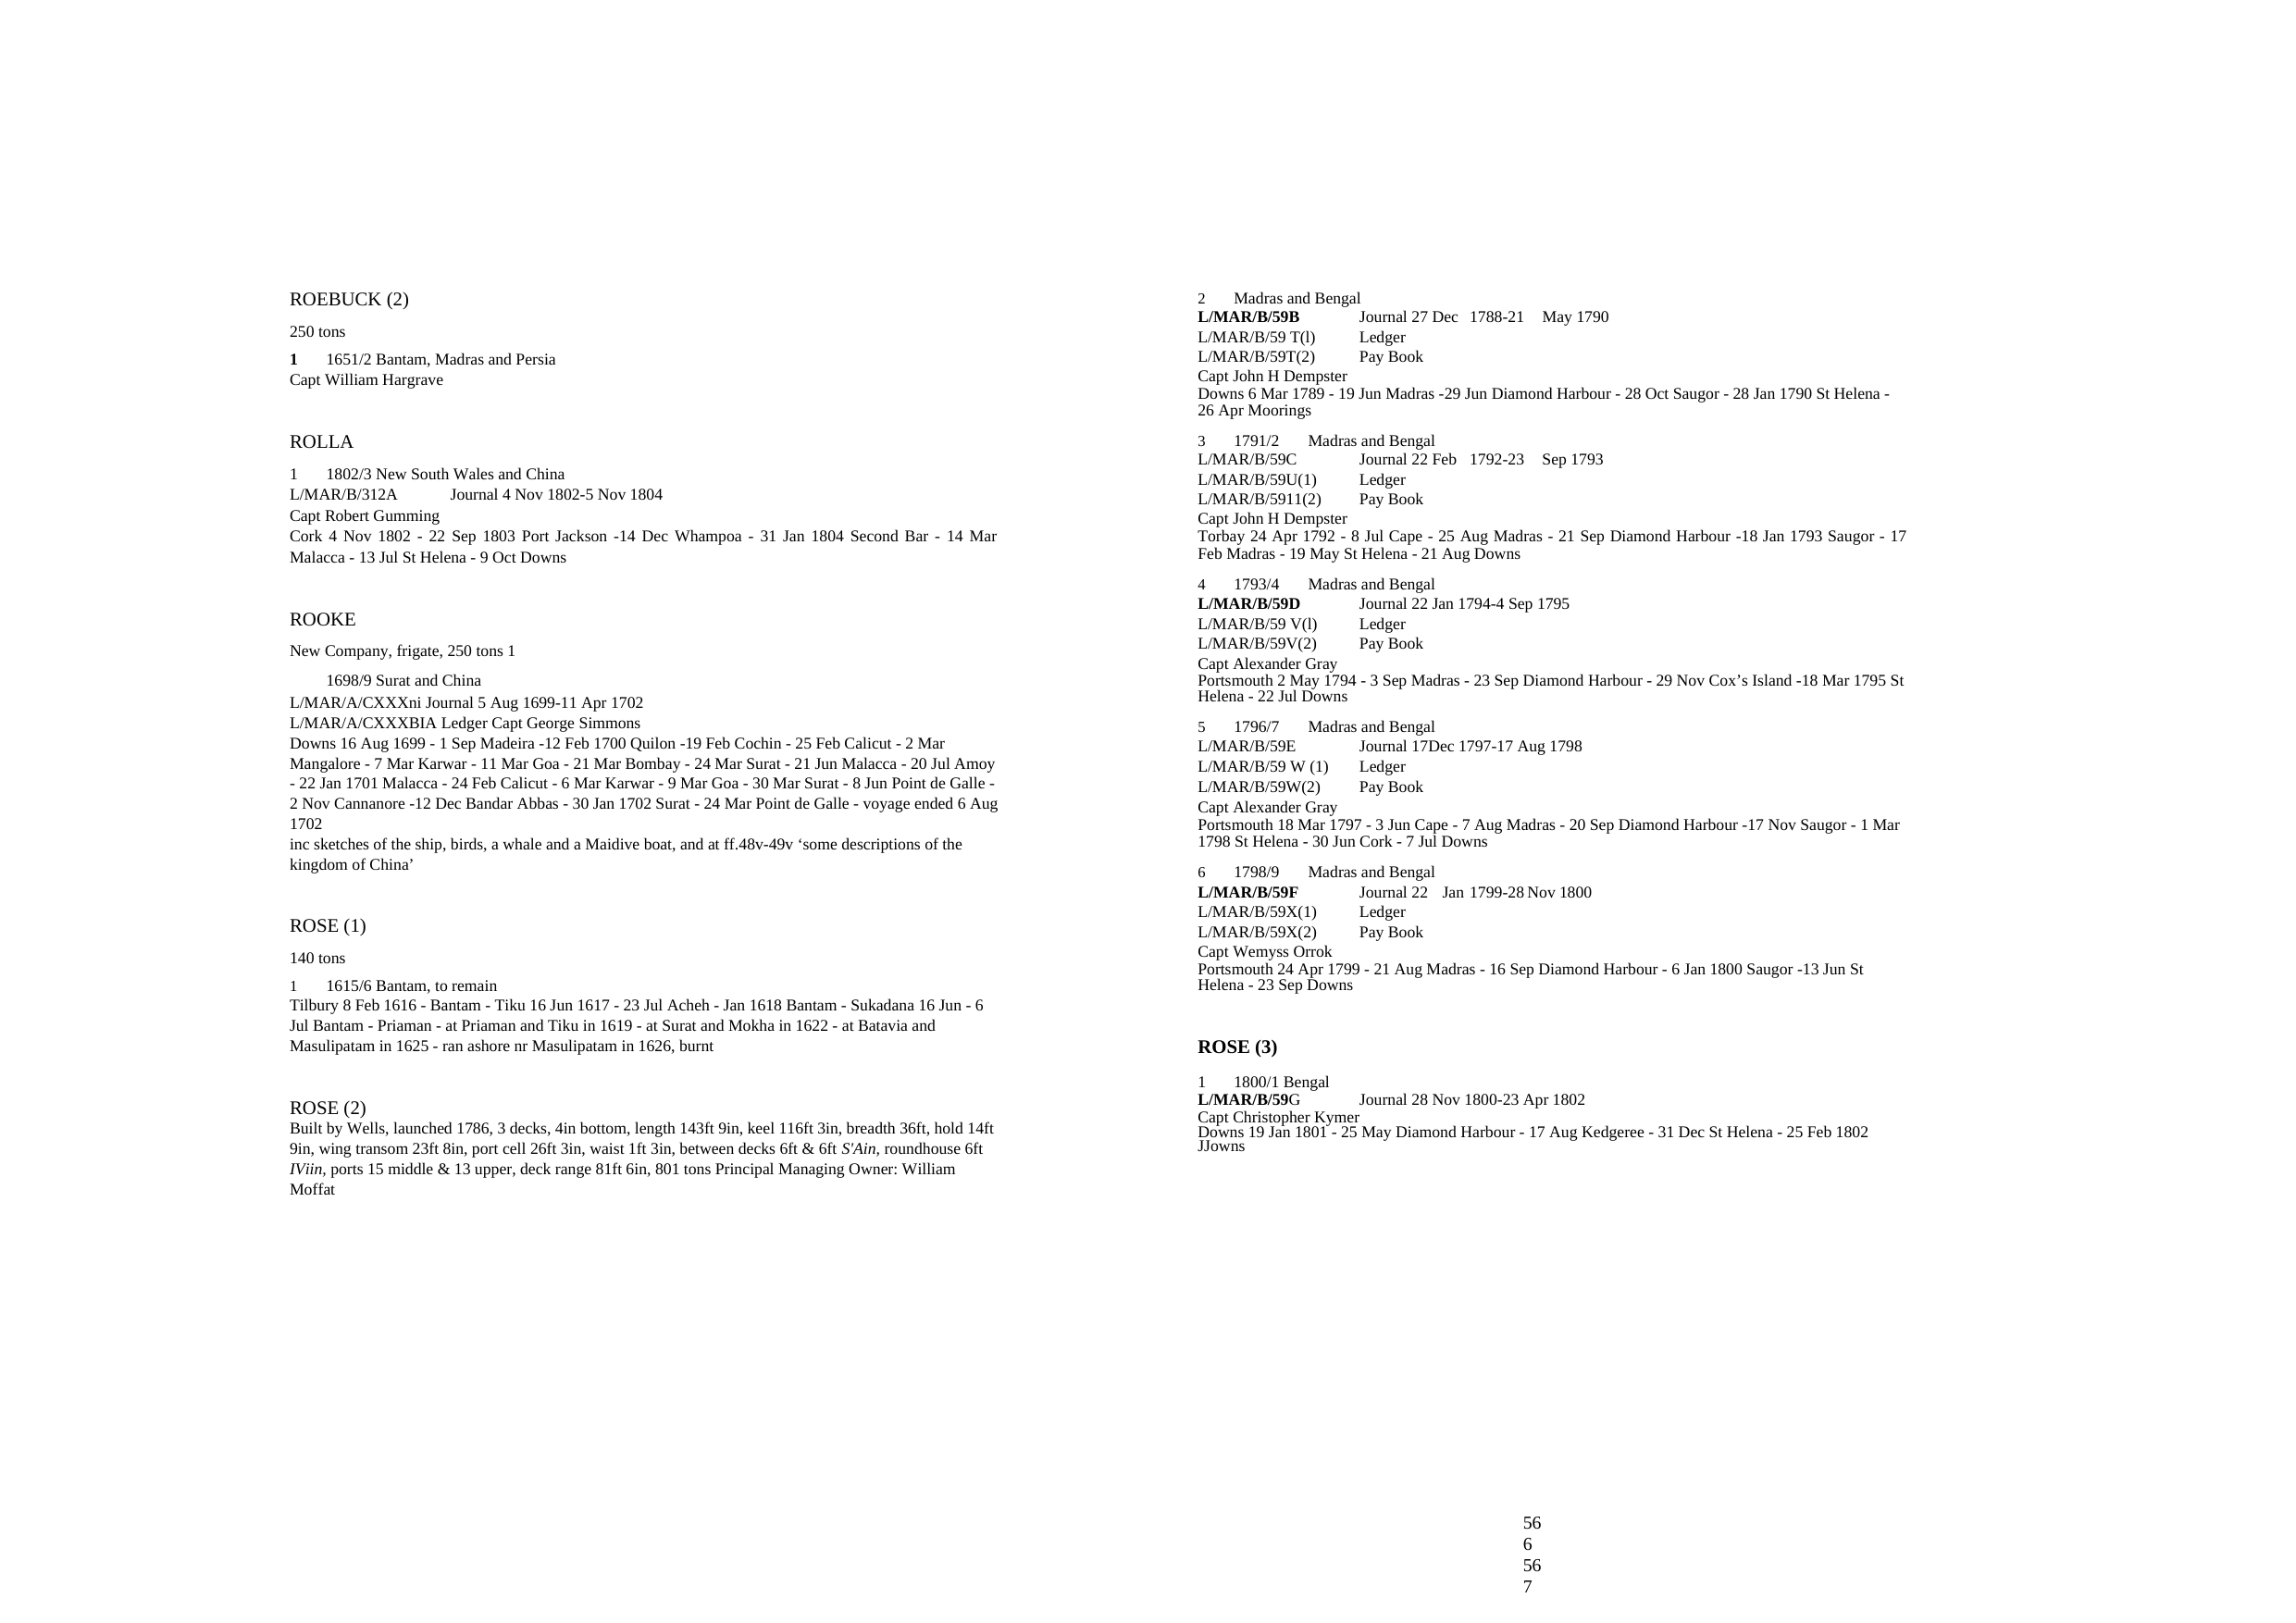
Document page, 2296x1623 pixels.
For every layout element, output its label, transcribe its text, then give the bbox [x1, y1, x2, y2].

subtitle ROSE (2) [290, 1098, 999, 1118]
text L/MAR/B/59B Journal 27 Dec 1788-21 May 1790 [1198, 307, 1907, 327]
text Downs 6 Mar 1789 - 19 Jun Madras -29 Jun Diamond Harbour - 28 Oct Saugor - 28 Jan 1790 St Helena - 26 Apr Moorings [1198, 386, 1907, 419]
text Capt John H Dempster [1198, 366, 1907, 386]
text L/MAR/B/59 W (1) Ledger [1198, 756, 1907, 776]
text L/MAR/B/5911(2) Pay Book [1198, 489, 1907, 509]
text Downs 19 Jan 1801 - 25 May Diamond Harbour - 17 Aug Kedgeree - 31 Dec St Helena - 25 Feb 1802 JJowns [1198, 1127, 1907, 1154]
text 250 tons [290, 323, 999, 341]
text L/MAR/B/59 T(l) Ledger [1198, 327, 1907, 346]
text Capt Alexander Gray [1198, 797, 1907, 816]
text Cork 4 Nov 1802 - 22 Sep 1803 Port Jackson -14 Dec Whampoa - 31 Jan 1804 Second Bar - 14 Mar Malacca - 13 Jul St Helena - 9 Oct Downs [290, 525, 999, 567]
text L/MAR/B/59G Journal 28 Nov 1800-23 Apr 1802 [1198, 1092, 1907, 1109]
text Portsmouth 2 May 1794 - 3 Sep Madras - 23 Sep Diamond Harbour - 29 Nov Cox’s Island -18 Mar 1795 St Helena - 22 Jul Downs [1198, 673, 1907, 705]
text Capt Alexander Gray [1198, 653, 1907, 673]
text Built by Wells, launched 1786, 3 decks, 4in bottom, length 143ft 9in, keel 116ft 3in, breadth 36ft, hold 14ft 9in, wing transom 23ft 8in, port cell 26ft 3in, waist 1ft 3in, between decks 6ft & 6ft S'Ain, roundhouse 6ft IViin, ports 15 middle & 13 upper, deck range 81ft 6in, 801 tons Principal Managing Owner: William Moffat [290, 1118, 999, 1199]
list Madras and Bengal [1198, 289, 1907, 307]
text New Company, frigate, 250 tons 1 1698/9 Surat and China [290, 632, 539, 692]
text L/MAR/A/CXXXni Journal 5 Aug 1699-11 Apr 1702 L/MAR/A/CXXXBIA Ledger Capt George Simmons [290, 692, 726, 733]
subtitle ROSE (3) [1198, 1035, 1907, 1058]
text L/MAR/B/59E Journal 17 Dec 1797-17 Aug 1798 [1198, 736, 1907, 756]
text L/MAR/B/59D Journal 22 Jan 1794-4 Sep 1795 [1198, 594, 1907, 613]
text L/MAR/B/59U(1) Ledger [1198, 469, 1907, 489]
text Capt Wemyss Orrok [1198, 942, 1907, 961]
subtitle ROOKE [290, 602, 999, 632]
subtitle ROLLA [290, 431, 999, 452]
text 1 1800/1 Bengal [1198, 1073, 1907, 1092]
text L/MAR/B/59W(2) Pay Book [1198, 776, 1907, 797]
subtitle ROSE (1) [290, 915, 999, 936]
text Capt John H Dempster [1198, 509, 1907, 528]
text Downs 16 Aug 1699 - 1 Sep Madeira -12 Feb 1700 Quilon -19 Feb Cochin - 25 Feb Calicut - 2 Mar Mangalore - 7 Mar Karwar - 11 Mar Goa - 21 Mar Bombay - 24 Mar Surat - 21 Jun Malacca - 20 Jul Amoy - 22 Jan 1701 Malacca - 24 Feb Calicut - 6 Mar Karwar - 9 Mar Goa - 30 Mar Surat - 8 Jun Point de Galle - 2 Nov Cannanore -12 Dec Bandar Abbas - 30 Jan 1702 Surat - 24 Mar Point de Galle - voyage ended 6 Aug 1702 [290, 733, 999, 834]
list 1796/7 Madras and Bengal [1198, 716, 1907, 736]
text Torbay 24 Apr 1792 - 8 Jul Cape - 25 Aug Madras - 21 Sep Diamond Harbour -18 Jan 1793 Saugor - 17 Feb Madras - 19 May St Helena - 21 Aug Downs [1198, 528, 1907, 563]
text Capt William Hargrave [290, 369, 999, 390]
text Portsmouth 18 Mar 1797 - 3 Jun Cape - 7 Aug Madras - 20 Sep Diamond Harbour -17 Nov Saugor - 1 Mar 1798 St Helena - 30 Jun Cork - 7 Jul Downs [1198, 816, 1907, 850]
list 1798/9 Madras and Bengal [1198, 862, 1907, 882]
text L/MAR/B/59F Journal 22 Jan 1799-28 Nov 1800 [1198, 882, 1907, 902]
text Portsmouth 24 Apr 1799 - 21 Aug Madras - 16 Sep Diamond Harbour - 6 Jan 1800 Saugor -13 Jun St Helena - 23 Sep Downs [1198, 961, 1907, 994]
list 1791/2 Madras and Bengal [1198, 431, 1907, 450]
list 1615/6 Bantam, to remain [290, 975, 999, 996]
text L/MAR/B/59 V(l) Ledger [1198, 613, 1907, 633]
text 140 tons [290, 949, 999, 967]
text Capt Robert Gumming [290, 504, 999, 525]
text L/MAR/B/59V(2) Pay Book [1198, 633, 1907, 653]
text L/MAR/B/59C Journal 22 Feb 1792-23 Sep 1793 [1198, 450, 1907, 469]
text L/MAR/B/59T(2) Pay Book [1198, 346, 1907, 366]
text Capt Christopher Kymer [1198, 1109, 1907, 1127]
text L/MAR/B/312A Journal 4 Nov 1802-5 Nov 1804 [290, 484, 999, 504]
text L/MAR/B/59X(1) Ledger [1198, 902, 1907, 922]
subtitle ROEBUCK (2) [290, 289, 999, 311]
list 1802/3 New South Wales and China [290, 464, 999, 484]
text inc sketches of the ship, birds, a whale and a Maidive boat, and at ff.48v-49v ‘some descriptions of the kingdom of China’ [290, 834, 999, 873]
text L/MAR/B/59X(2) Pay Book [1198, 922, 1907, 942]
list 1651/2 Bantam, Madras and Persia [290, 349, 999, 369]
text Tilbury 8 Feb 1616 - Bantam - Tiku 16 Jun 1617 - 23 Jul Acheh - Jan 1618 Bantam - Sukadana 16 Jun - 6 Jul Bantam - Priaman - at Priaman and Tiku in 1619 - at Surat and Mokha in 1622 - at Batavia and Masulipatam in 1625 - ran ashore nr Masulipatam in 1626, burnt [290, 996, 999, 1056]
list 1793/4 Madras and Bengal [1198, 574, 1907, 594]
